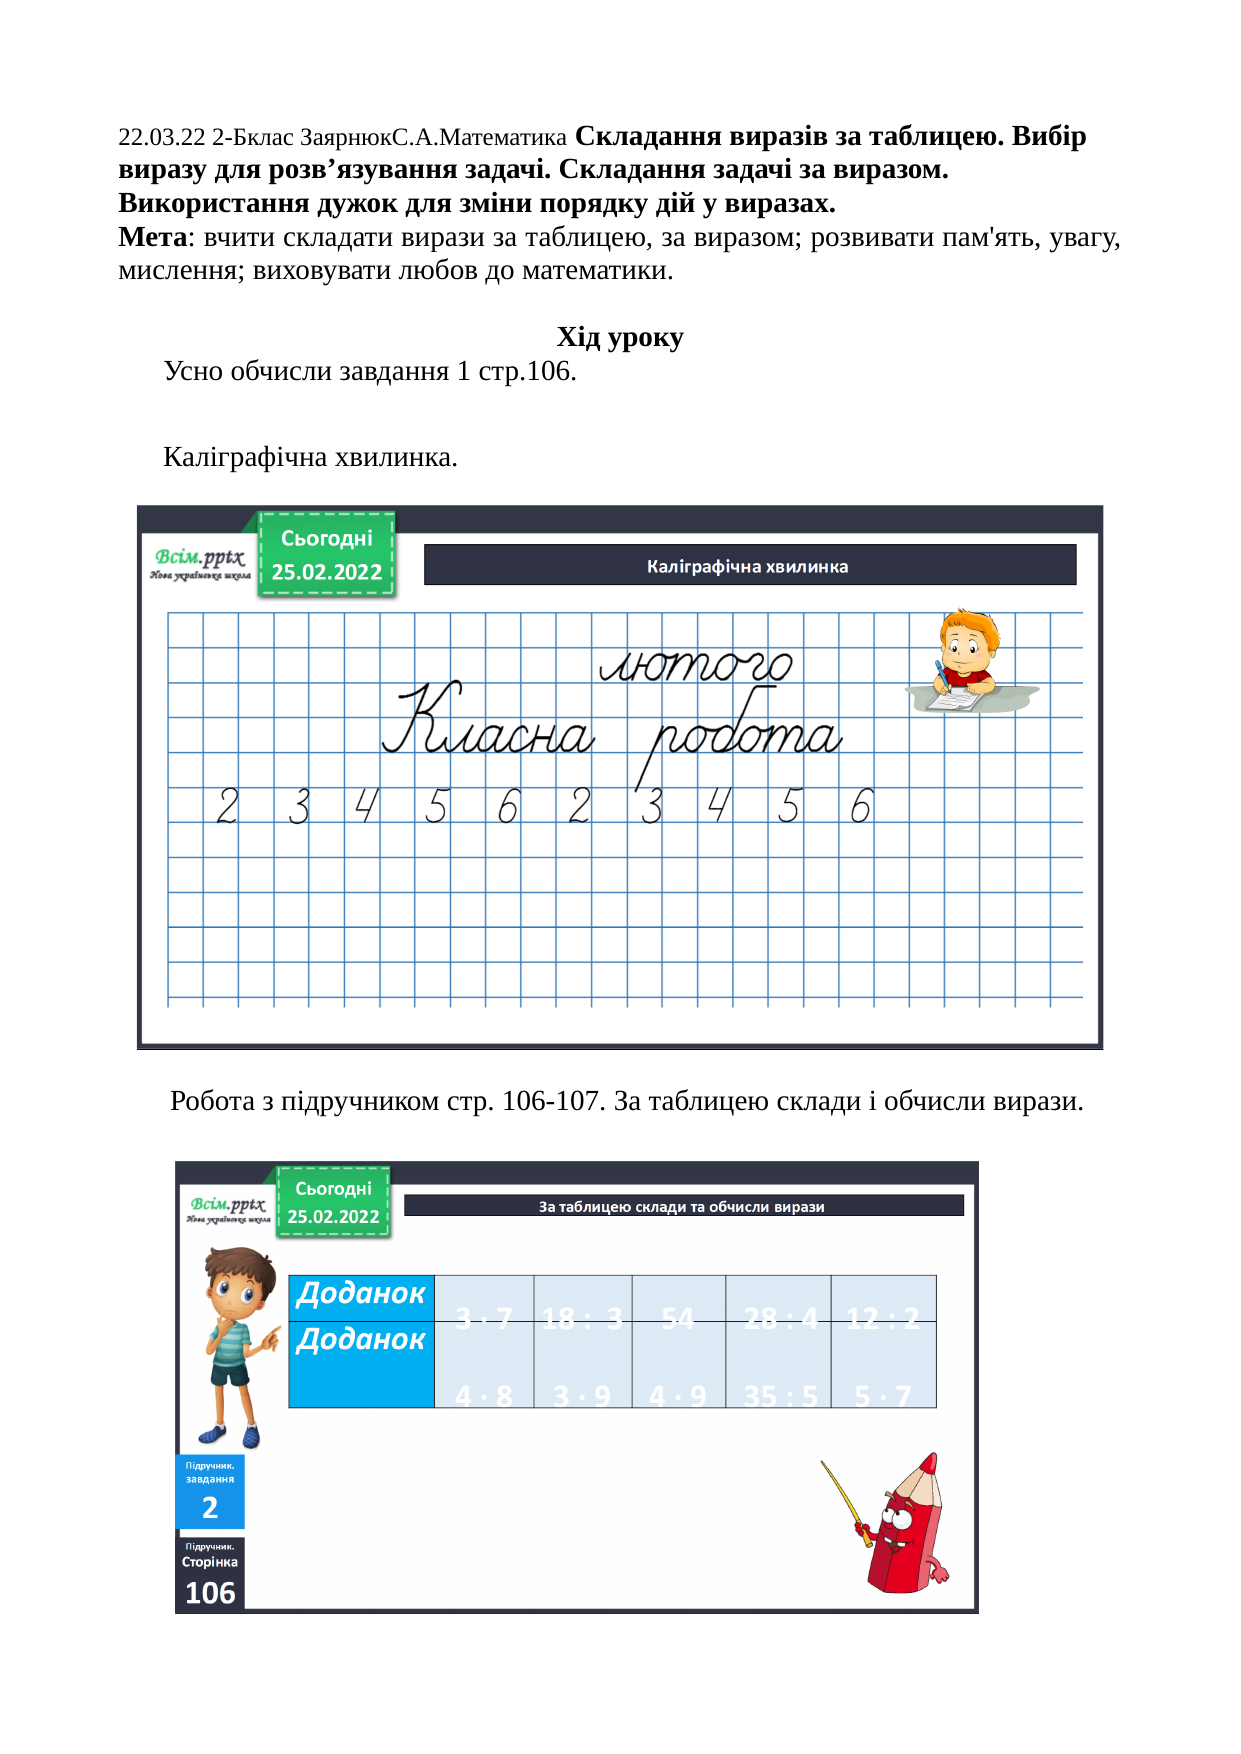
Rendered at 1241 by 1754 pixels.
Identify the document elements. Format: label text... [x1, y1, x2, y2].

text Каліграфічна хвилинка. [156, 439, 1122, 472]
picture [136, 505, 1104, 1050]
text Мета: вчити складати вирази за таблицею, за виразом; розвивати пам'ять, увагу, мислення; виховувати любов до математики. [118, 219, 1122, 286]
text Усно обчисли завдання 1 стр.106. [156, 353, 1122, 386]
picture [175, 1161, 979, 1614]
text Робота з підручником стр. 106-107. За таблицею склади і обчисли вирази. [118, 1083, 1122, 1116]
text Хід уроку [118, 319, 1122, 353]
text 22.03.22 2-Бклас ЗаярнюкС.А.Математика Складання виразів за таблицею. Вибір виразу для розв’язування задачі. Складання задачі за виразом. Використання дужок для зміни порядку дій у виразах. [118, 118, 1122, 219]
